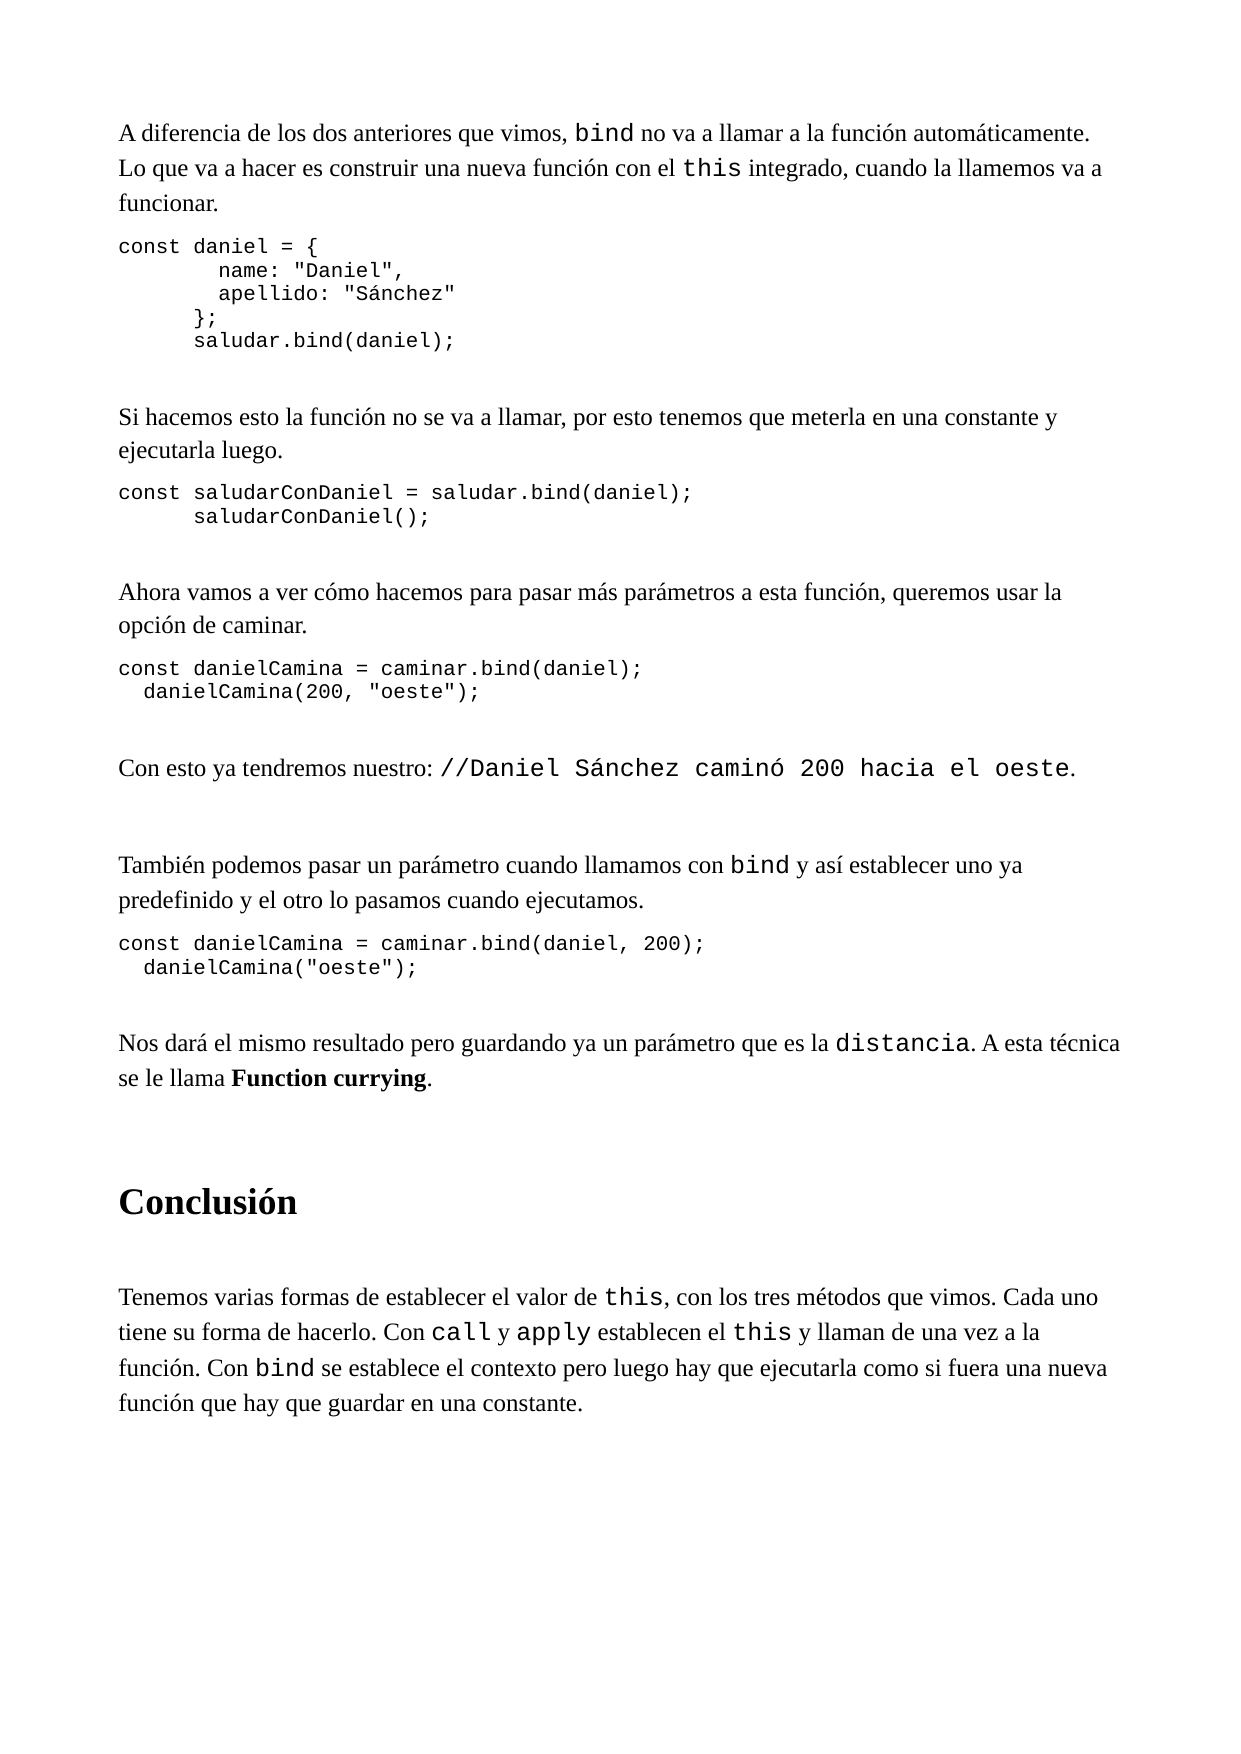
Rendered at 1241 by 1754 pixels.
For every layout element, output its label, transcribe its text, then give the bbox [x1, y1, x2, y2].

text Con esto ya tendremos nuestro: //Daniel Sánchez caminó 200 hacia el oeste. [118, 753, 1122, 784]
text Nos dará el mismo resultado pero guardando ya un parámetro que es la distancia. A esta técnica se le llama Function currying. [118, 1028, 1122, 1092]
text apellido: "Sánchez" [118, 283, 1122, 307]
text ‌ [118, 705, 1122, 734]
text Si hacemos esto la función no se va a llamar, por esto tenemos que meterla en una constante y ejecutarla luego. [118, 402, 1122, 463]
text saludarConDaniel(); [118, 506, 1122, 530]
text const saludarConDaniel = saludar.bind(daniel); [118, 482, 1122, 506]
text }; [118, 307, 1122, 331]
text ‌ [118, 803, 1122, 832]
text Ahora vamos a ver cómo hacemos para pasar más parámetros a esta función, queremos usar la opción de caminar. [118, 577, 1122, 639]
text name: "Daniel", [118, 259, 1122, 283]
text const danielCamina = caminar.bind(daniel, 200); [118, 933, 1122, 957]
text También podemos pasar un parámetro cuando llamamos con bind y así establecer uno ya predefinido y el otro lo pasamos cuando ejecutamos. [118, 850, 1122, 914]
text ‌ [118, 980, 1122, 1009]
text saludar.bind(daniel); [118, 331, 1122, 354]
text ‌ [118, 1111, 1122, 1139]
text ‌ [118, 354, 1122, 383]
text A diferencia de los dos anteriores que vimos, bind no va a llamar a la función automáticamente. Lo que va a hacer es construir una nueva función con el this integrado, cuando la llamemos va a funcionar. [118, 118, 1122, 217]
subtitle Conclusión [118, 1179, 1122, 1222]
text ‌ [118, 530, 1122, 558]
text danielCamina("oeste"); [118, 957, 1122, 980]
text const daniel = { [118, 236, 1122, 259]
text const danielCamina = caminar.bind(daniel); [118, 658, 1122, 682]
text ‌ [118, 1235, 1122, 1263]
text ‌ [118, 1435, 1122, 1464]
text danielCamina(200, "oeste"); [118, 682, 1122, 705]
text Tenemos varias formas de establecer el valor de this, con los tres métodos que vimos. Cada uno tiene su forma de hacerlo. Con call y apply establecen el this y llaman de una vez a la función. Con bind se establece el contexto pero luego hay que ejecutarla como si fuera una nueva función que hay que guardar en una constante. [118, 1282, 1122, 1416]
